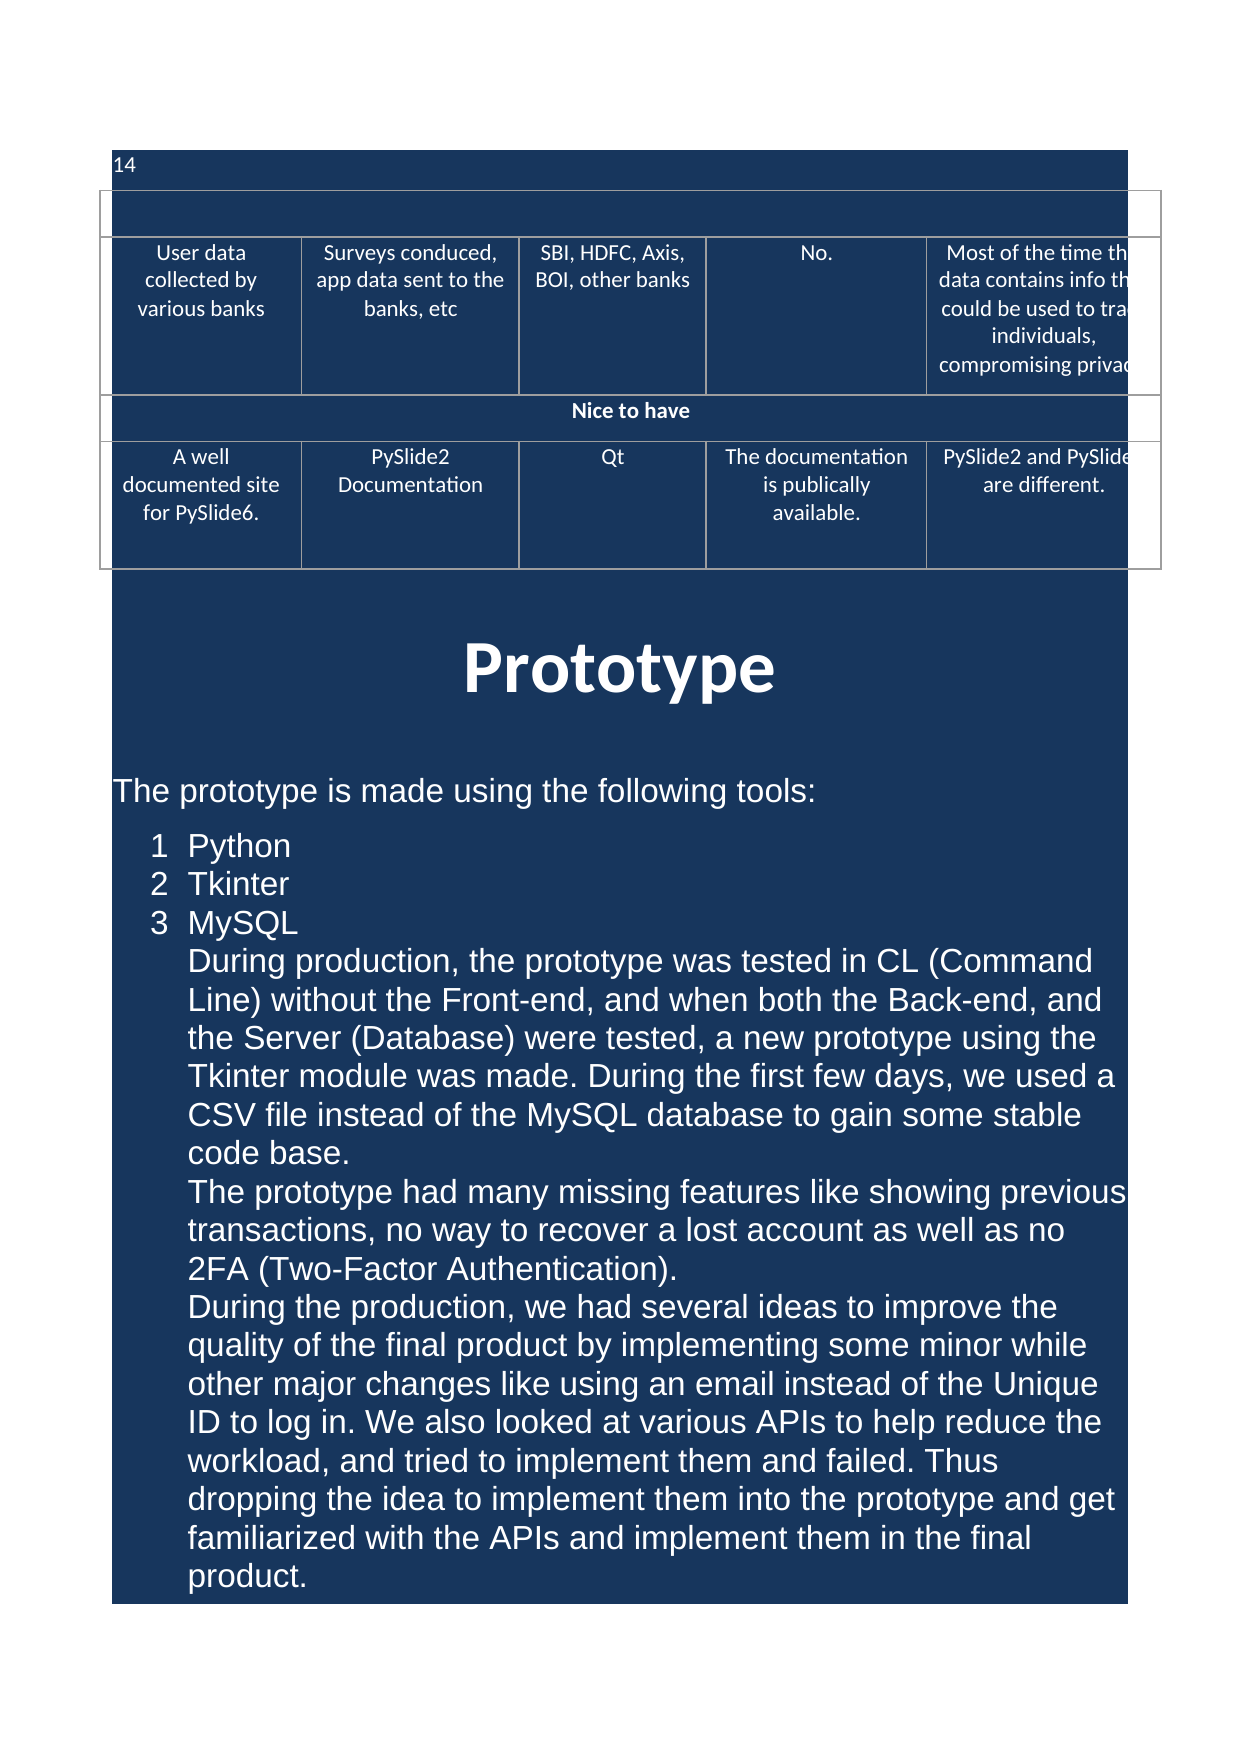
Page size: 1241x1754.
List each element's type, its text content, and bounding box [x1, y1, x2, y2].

list Tkinter [150, 864, 1128, 903]
text During production, the prototype was tested in CL (Command Line) without the Front-end, and when both the Back-end, and the Server (Database) were tested, a new prototype using the Tkinter module was made. During the first few days, we used a CSV file instead of the MySQL database to gain some stable code base. [187, 941, 1128, 1172]
text The prototype had many missing features like showing previous transactions, no way to recover a lost account as well as no 2FA (Two-Factor Authentication). [187, 1172, 1128, 1287]
table_cell User data collected by various banks [101, 238, 301, 394]
table_cell SBI, HDFC, Axis, BOI, other banks [520, 238, 705, 394]
table_cell Qt [520, 442, 705, 568]
table_cell The documentation is publically available. [707, 442, 926, 568]
table_cell No. [707, 238, 926, 394]
table_cell PySlide2 Documentation [302, 442, 518, 568]
table_cell Nice to have [101, 396, 1160, 441]
table_cell PySlide2 and PySlide6 are different. [927, 442, 1160, 568]
list MySQL [150, 903, 1128, 941]
title Prototype [112, 620, 1128, 711]
text During the production, we had several ideas to improve the quality of the final product by implementing some minor while other major changes like using an email instead of the Unique ID to log in. We also looked at various APIs to help reduce the workload, and tried to implement them and failed. Thus dropping the idea to implement them into the prototype and get familiarized with the APIs and implement them in the final product. [187, 1287, 1128, 1594]
list Python [150, 826, 1128, 864]
table_cell Surveys conduced, app data sent to the banks, etc [302, 238, 518, 394]
table_cell Most of the time this data contains info that could be used to track individuals, compromising privacy. [927, 238, 1160, 394]
table_cell [101, 191, 1160, 236]
table_cell A well documented site for PySlide6. [101, 442, 301, 568]
text The prototype is made using the following tools: [112, 771, 1128, 809]
